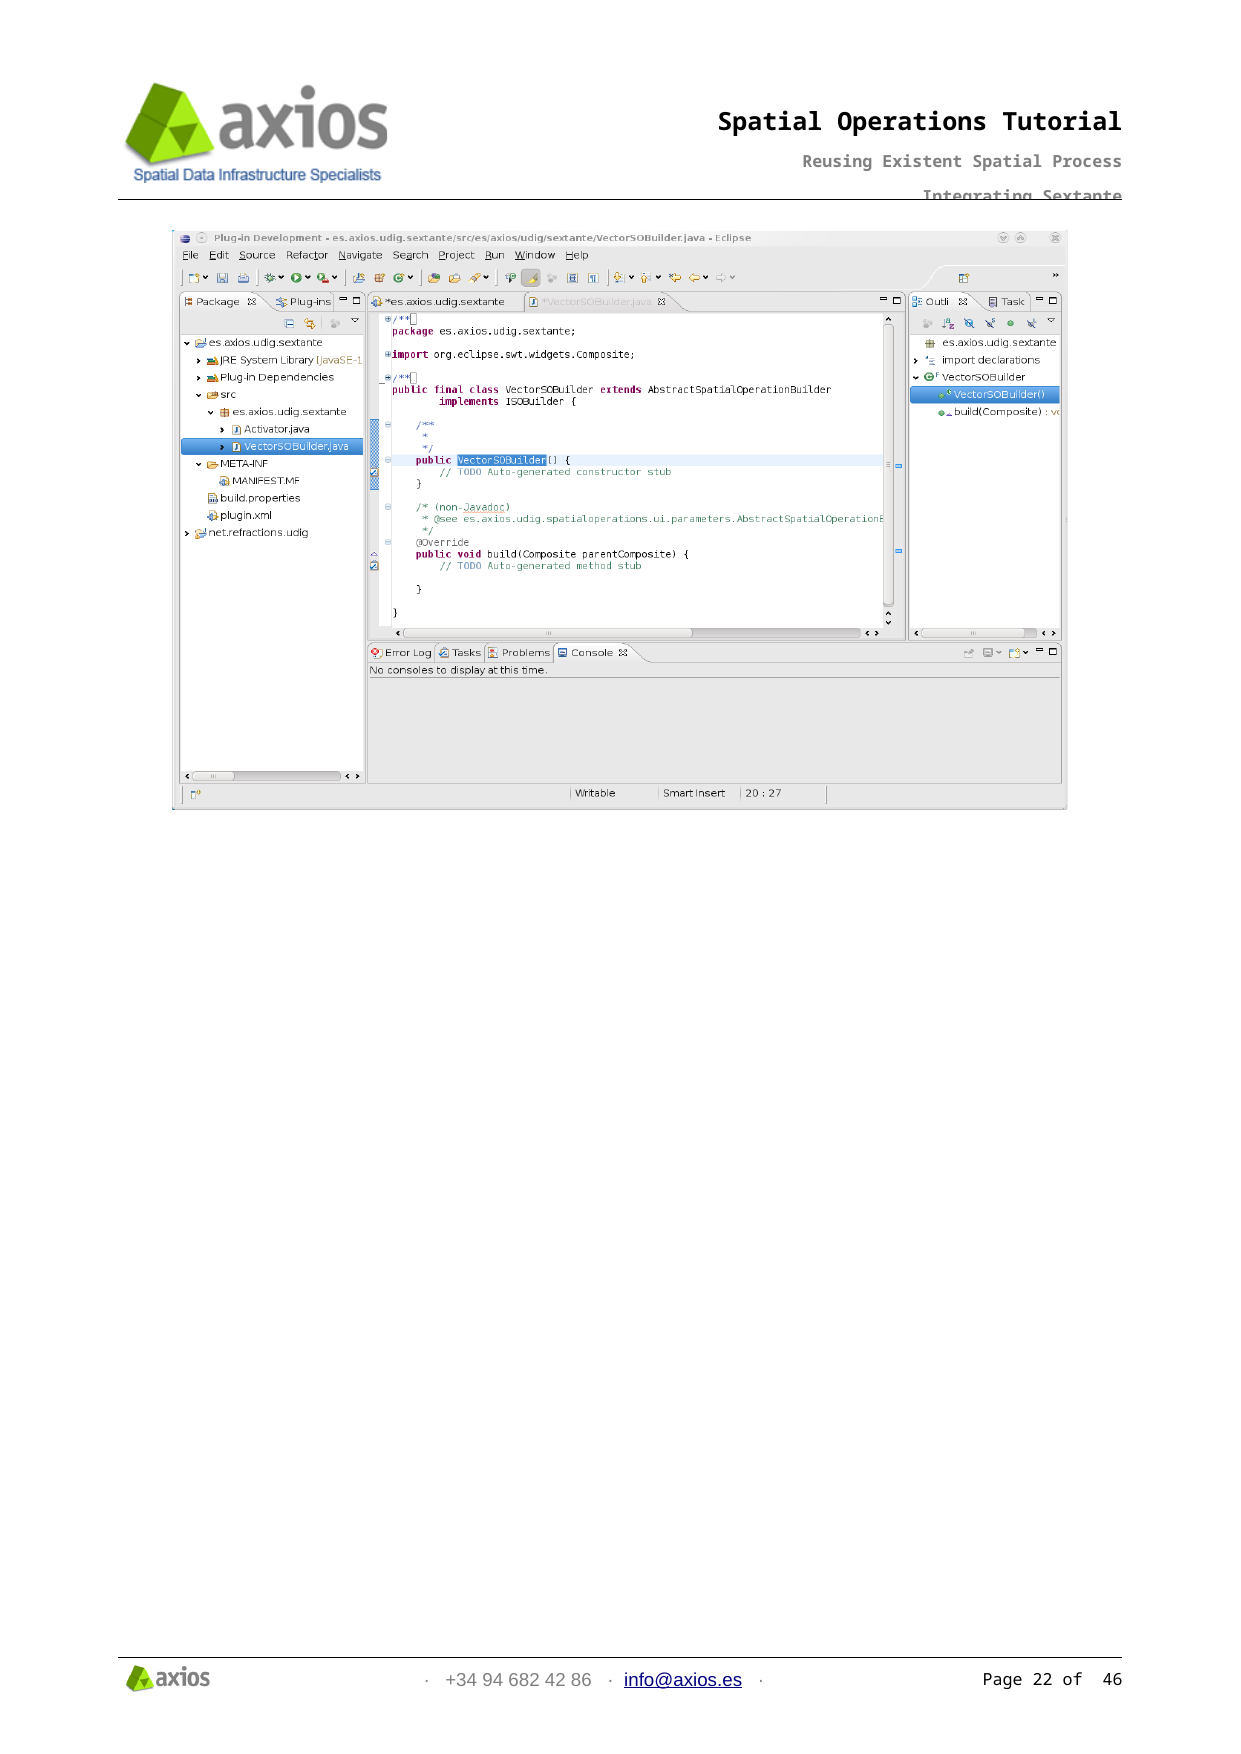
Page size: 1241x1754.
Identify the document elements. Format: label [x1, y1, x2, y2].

picture [172, 230, 1068, 810]
picture [121, 81, 388, 183]
picture [126, 1664, 210, 1692]
